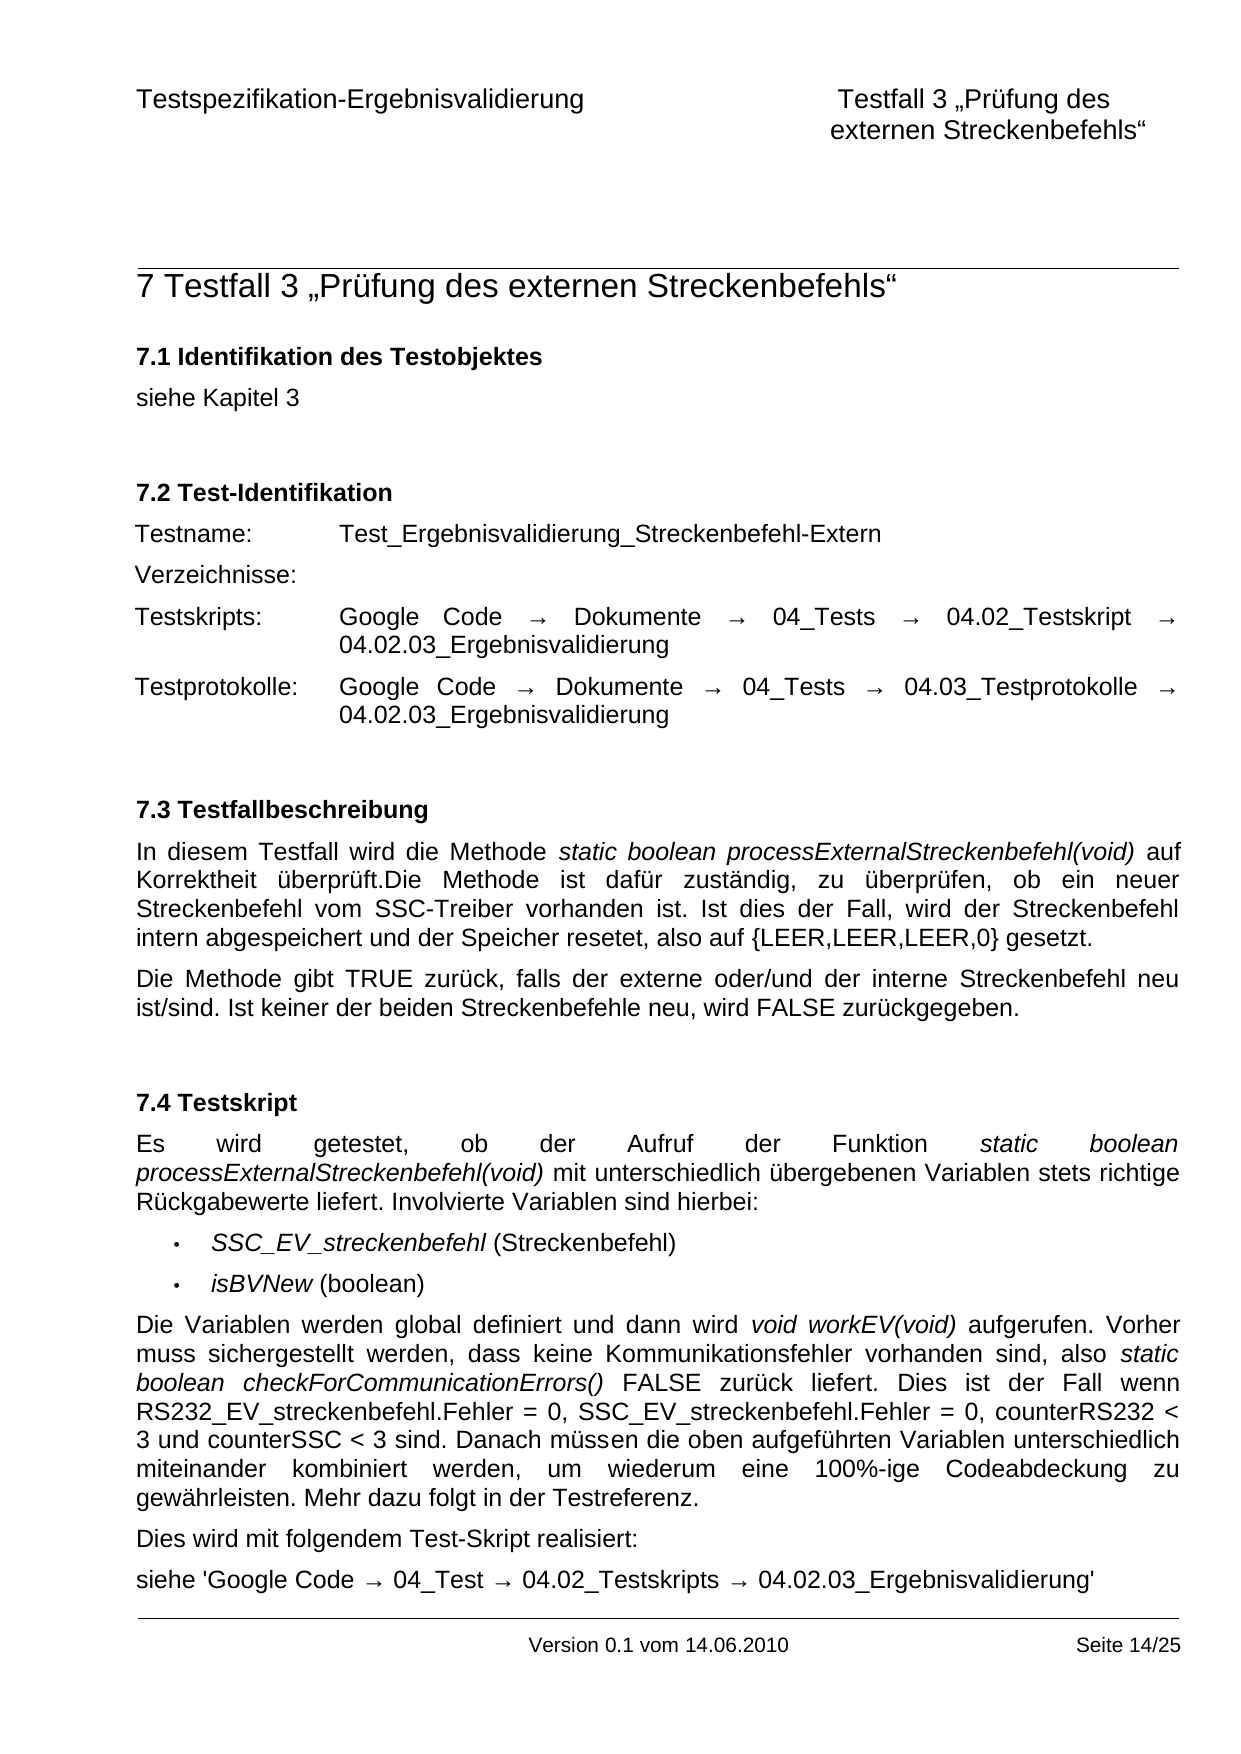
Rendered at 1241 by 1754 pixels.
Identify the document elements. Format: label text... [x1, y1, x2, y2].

text Dies wird mit folgendem Test-Skript realisiert: [136, 1524, 1181, 1553]
subtitle Test-Identifikation [136, 478, 1181, 507]
text siehe Kapitel 3 [136, 383, 1181, 412]
text Verzeichnisse: [134, 561, 1181, 589]
subtitle Testfall 3 „Prüfung des externen Streckenbefehls“ [136, 289, 430, 304]
list SSC_EV_streckenbefehl (Streckenbefehl) [173, 1228, 1181, 1257]
text Testskripts: Google Code → Dokumente → 04_Tests → 04.02_Testskript → 04.02.03_Ergebnisvalidierung [134, 602, 1181, 659]
text Die Variablen werden global definiert und dann wird void workEV(void) aufgerufen. Vorher muss sichergestellt werden, dass keine Kommunikationsfehler vorhanden sind, also static boolean checkForCommunicationErrors() FALSE zurück liefert. Dies ist der Fall wenn RS232_EV_streckenbefehl.Fehler = 0, SSC_EV_streckenbefehl.Fehler = 0, counterRS232 < 3 und counterSSC < 3 sind. Danach müssen die oben aufgeführten Variablen unterschiedlich miteinander kombiniert werden, um wiederum eine 100%-ige Codeabdeckung zu gewährleisten. Mehr dazu folgt in der Testreferenz. [136, 1311, 1181, 1512]
text Testname: Test_Ergebnisvalidierung_Streckenbefehl-Extern [134, 519, 1181, 548]
text siehe 'Google Code → 04_Test → 04.02_Testskripts → 04.02.03_Ergebnisvalidierung' [136, 1566, 1181, 1594]
subtitle Testfall 3 „Prüfung des externen Streckenbefehls“ [429, 289, 1181, 304]
text Die Methode gibt TRUE zurück, falls der externe oder/und der interne Streckenbefehl neu ist/sind. Ist keiner der beiden Streckenbefehle neu, wird FALSE zurückgegeben. [136, 964, 1181, 1022]
subtitle Testskript [136, 1088, 1181, 1117]
text Testprotokolle: Google Code → Dokumente → 04_Tests → 04.03_Testprotokolle → 04.02.03_Ergebnisvalidierung [134, 672, 1181, 729]
subtitle Testfallbeschreibung [136, 796, 1181, 824]
subtitle Identifikation des Testobjektes [136, 342, 1181, 371]
text In diesem Testfall wird die Methode static boolean processExternalStreckenbefehl(void) auf Korrektheit überprüft.Die Methode ist dafür zuständig, zu überprüfen, ob ein neuer Streckenbefehl vom SSC-Treiber vorhanden ist. Ist dies der Fall, wird der Streckenbefehl intern abgespeichert und der Speicher resetet, also auf {LEER,LEER,LEER,0} gesetzt. [136, 837, 1181, 952]
text Es wird getestet, ob der Aufruf der Funktion static boolean processExternalStreckenbefehl(void) mit unterschiedlich übergebenen Variablen stets richtige Rückgabewerte liefert. Involvierte Variablen sind hierbei: [136, 1129, 1181, 1216]
list isBVNew (boolean) [173, 1269, 1181, 1298]
